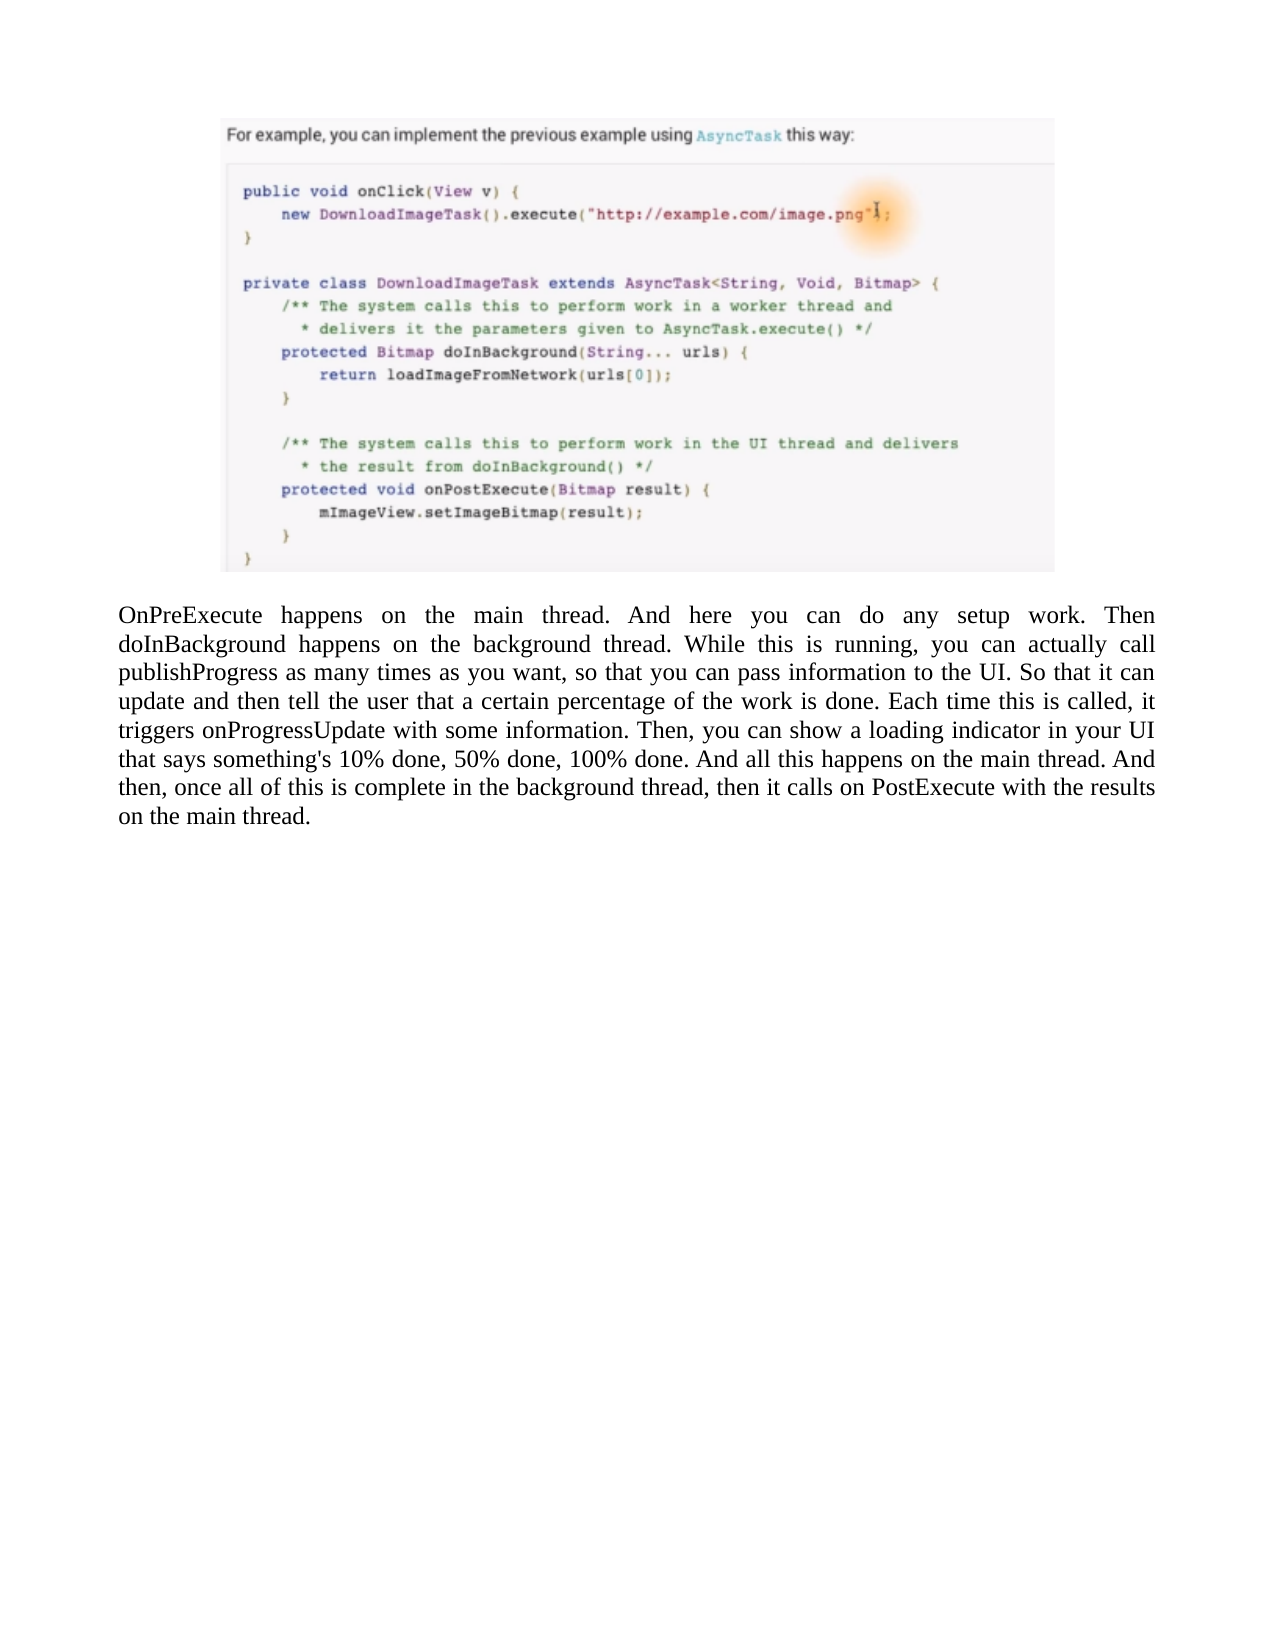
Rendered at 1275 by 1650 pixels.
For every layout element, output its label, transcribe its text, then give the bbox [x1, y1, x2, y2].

text OnPreExecute happens on the main thread. And here you can do any setup work. Then doInBackground happens on the background thread. While this is running, you can actually call publishProgress as many times as you want, so that you can pass information to the UI. So that it can update and then tell the user that a certain percentage of the work is done. Each time this is called, it triggers onProgressUpdate with some information. Then, you can show a loading indicator in your UI that says something's 10% done, 50% done, 100% done. And all this happens on the main thread. And then, once all of this is complete in the background thread, then it calls on PostExecute with the results on the main thread. [118, 600, 1157, 830]
picture [220, 118, 1055, 572]
